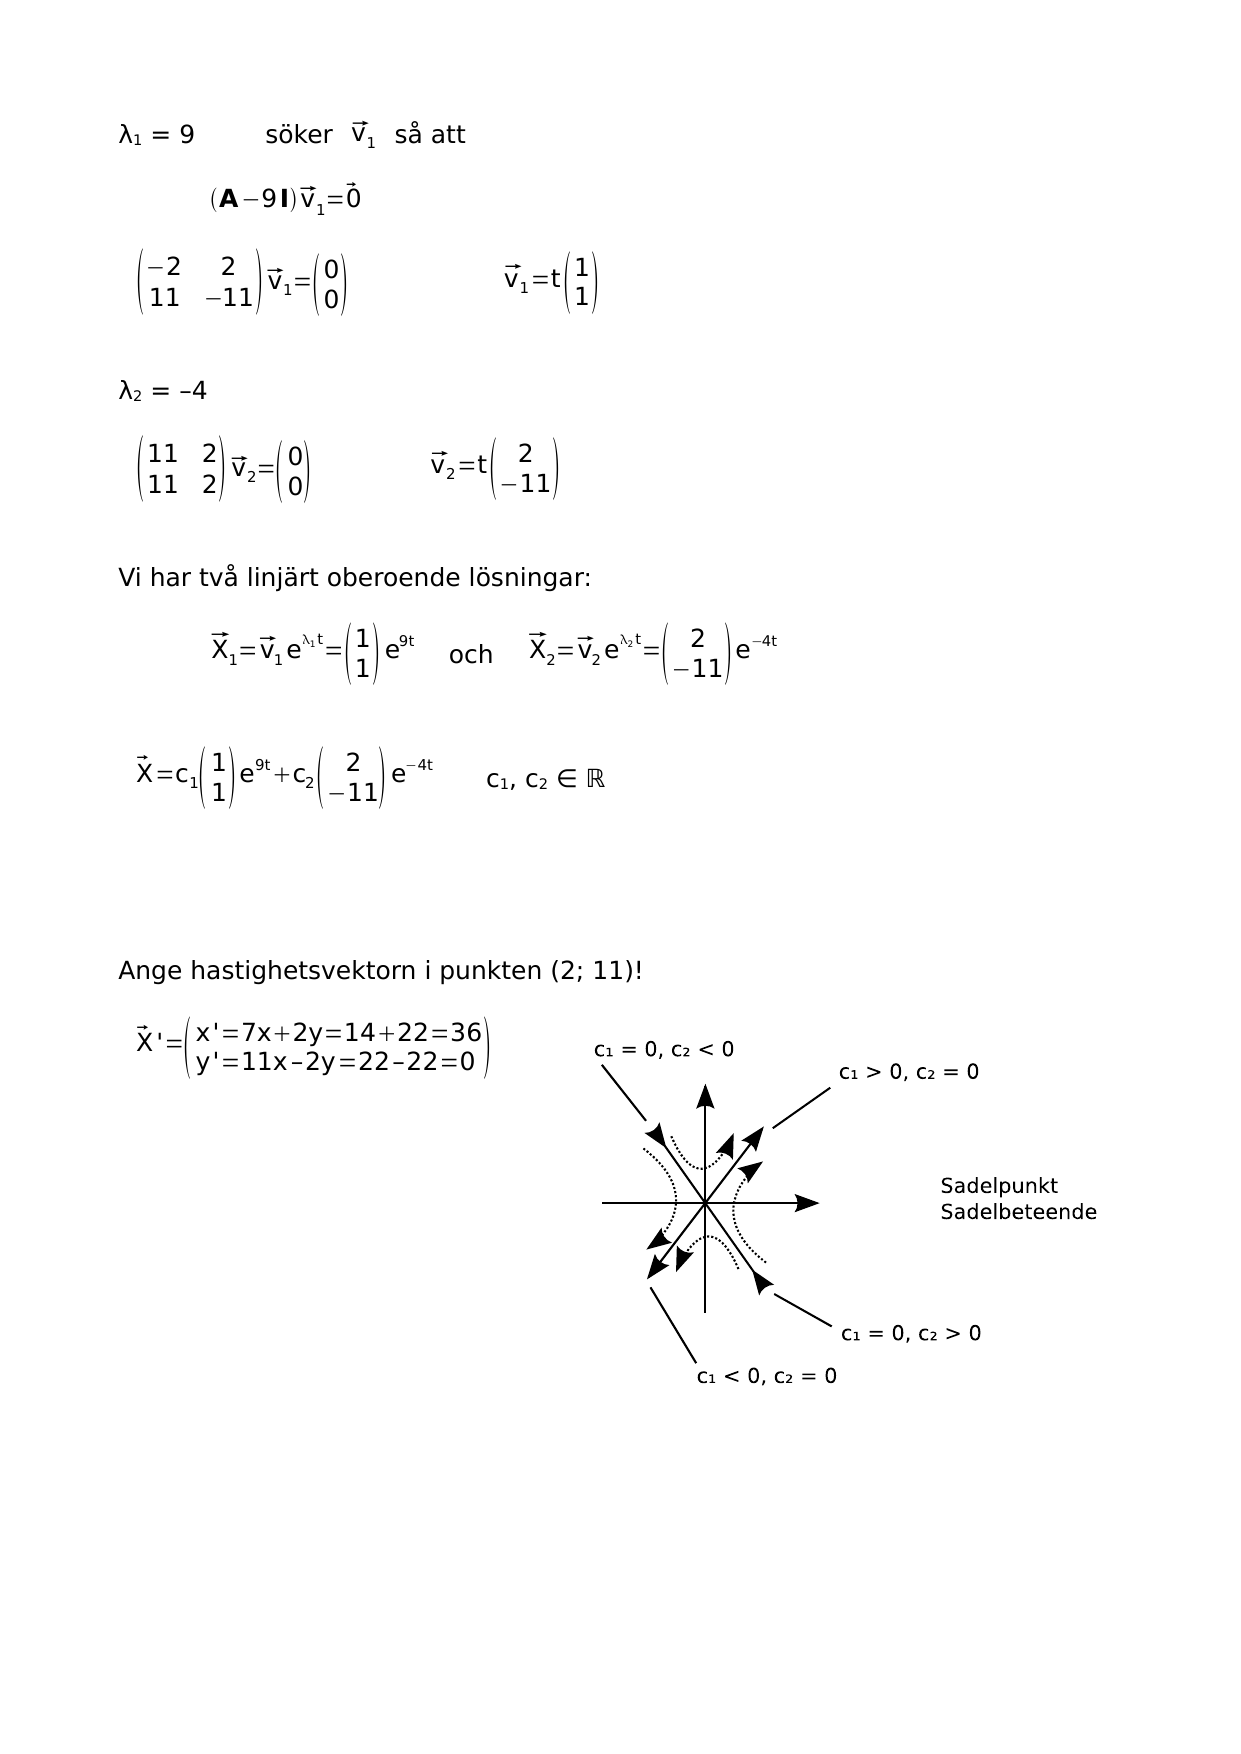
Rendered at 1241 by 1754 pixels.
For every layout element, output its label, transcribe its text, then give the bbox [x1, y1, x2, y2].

text och [118, 621, 1122, 687]
text λ2 = –4 [118, 376, 1122, 405]
text c1, c2 ∈ ℝ [118, 745, 1122, 810]
text Ange hastighetsvektorn i punkten (2; 11)! [118, 956, 1122, 985]
text λ1 = 9 sökerså att [118, 118, 1122, 151]
text Vi har två linjärt oberoende lösningar: [118, 563, 1122, 592]
